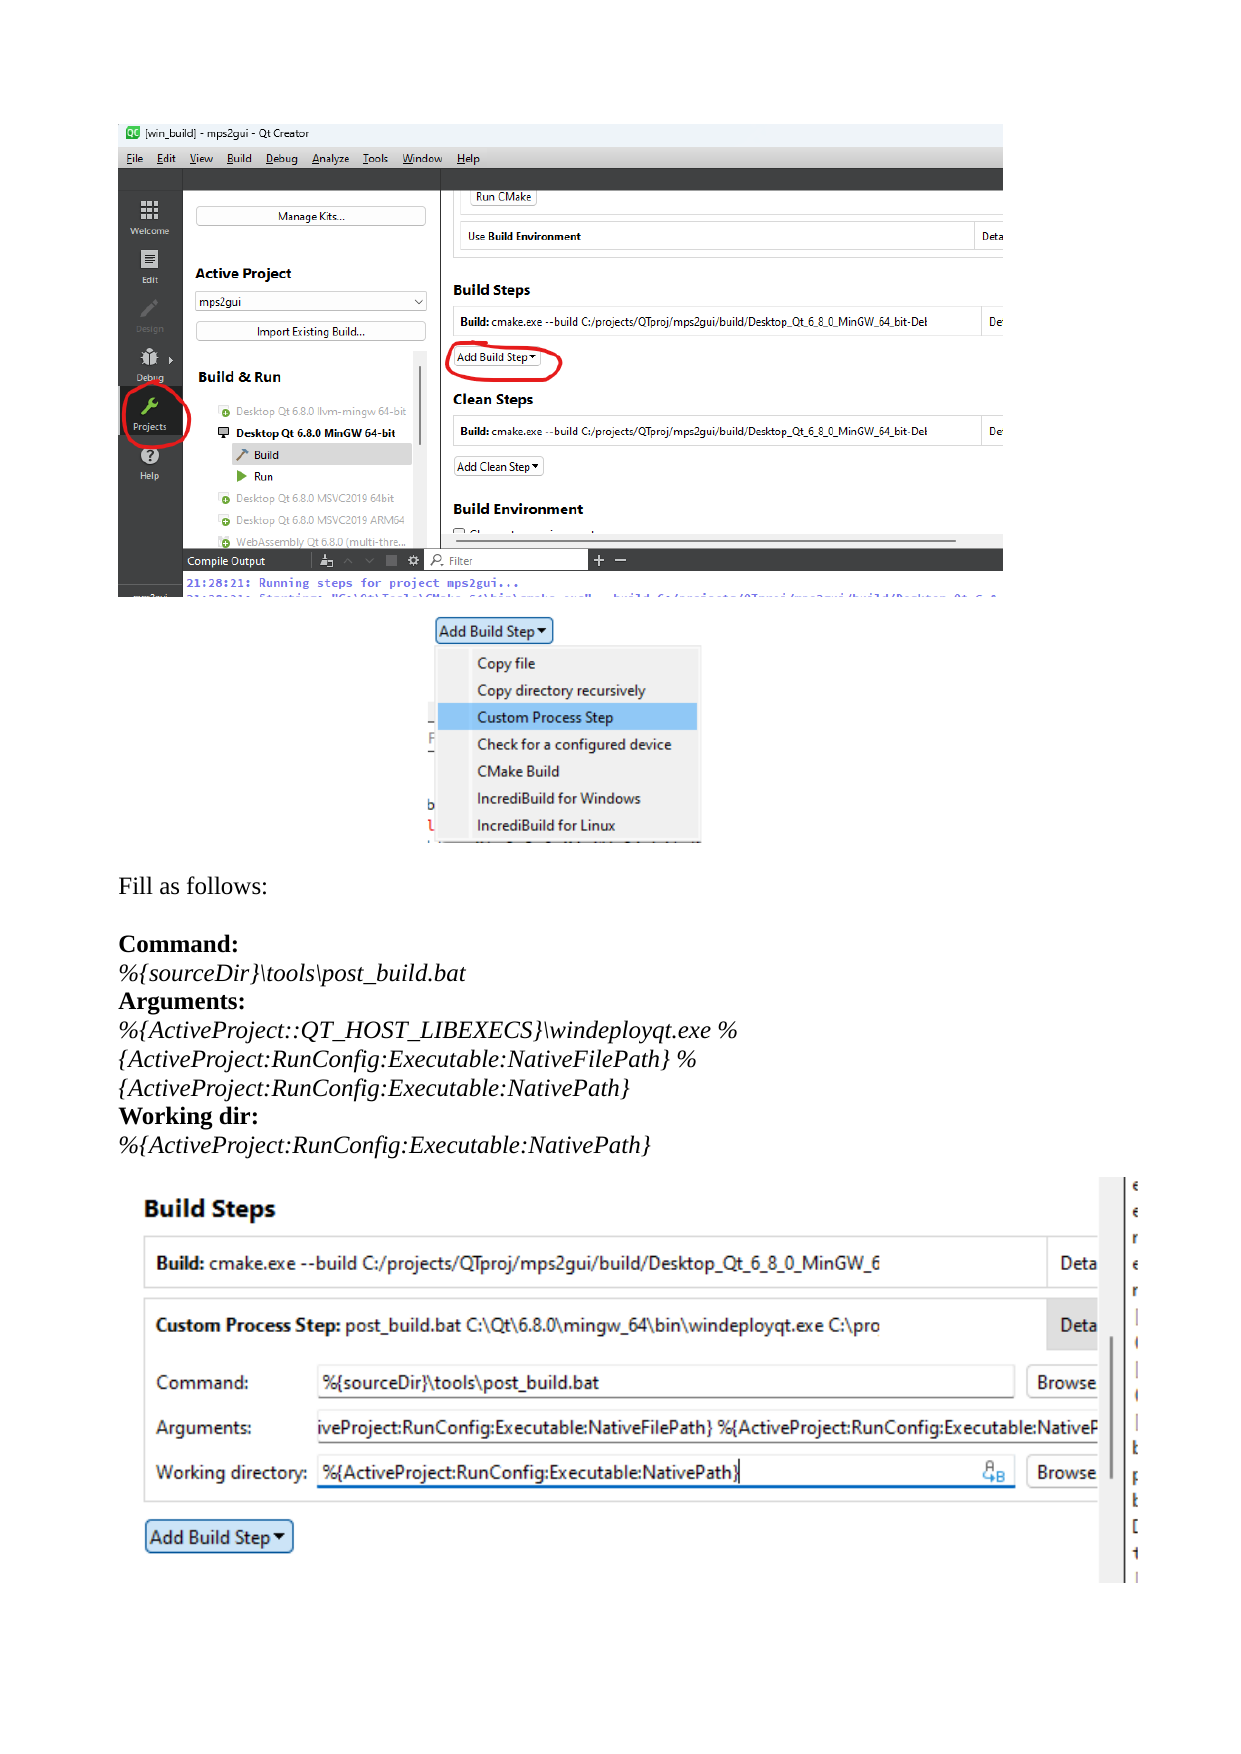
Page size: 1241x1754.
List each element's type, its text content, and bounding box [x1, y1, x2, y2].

text Command: [118, 929, 1122, 958]
text %{ActiveProject::QT_HOST_LIBEXECS}\windeployqt.exe %{ActiveProject:RunConfig:Executable:NativeFilePath} %{ActiveProject:RunConfig:Executable:NativePath} [118, 1015, 1122, 1101]
text Working dir: [118, 1101, 1122, 1130]
text %{sourceDir}\tools\post_build.bat [118, 958, 1122, 986]
text Fill as follows: [118, 871, 1122, 900]
text %{ActiveProject:RunConfig:Executable:NativePath} [118, 1130, 1122, 1159]
text Arguments: [118, 986, 1122, 1015]
picture [427, 611, 702, 843]
picture [118, 124, 1003, 597]
picture [133, 1177, 1138, 1583]
